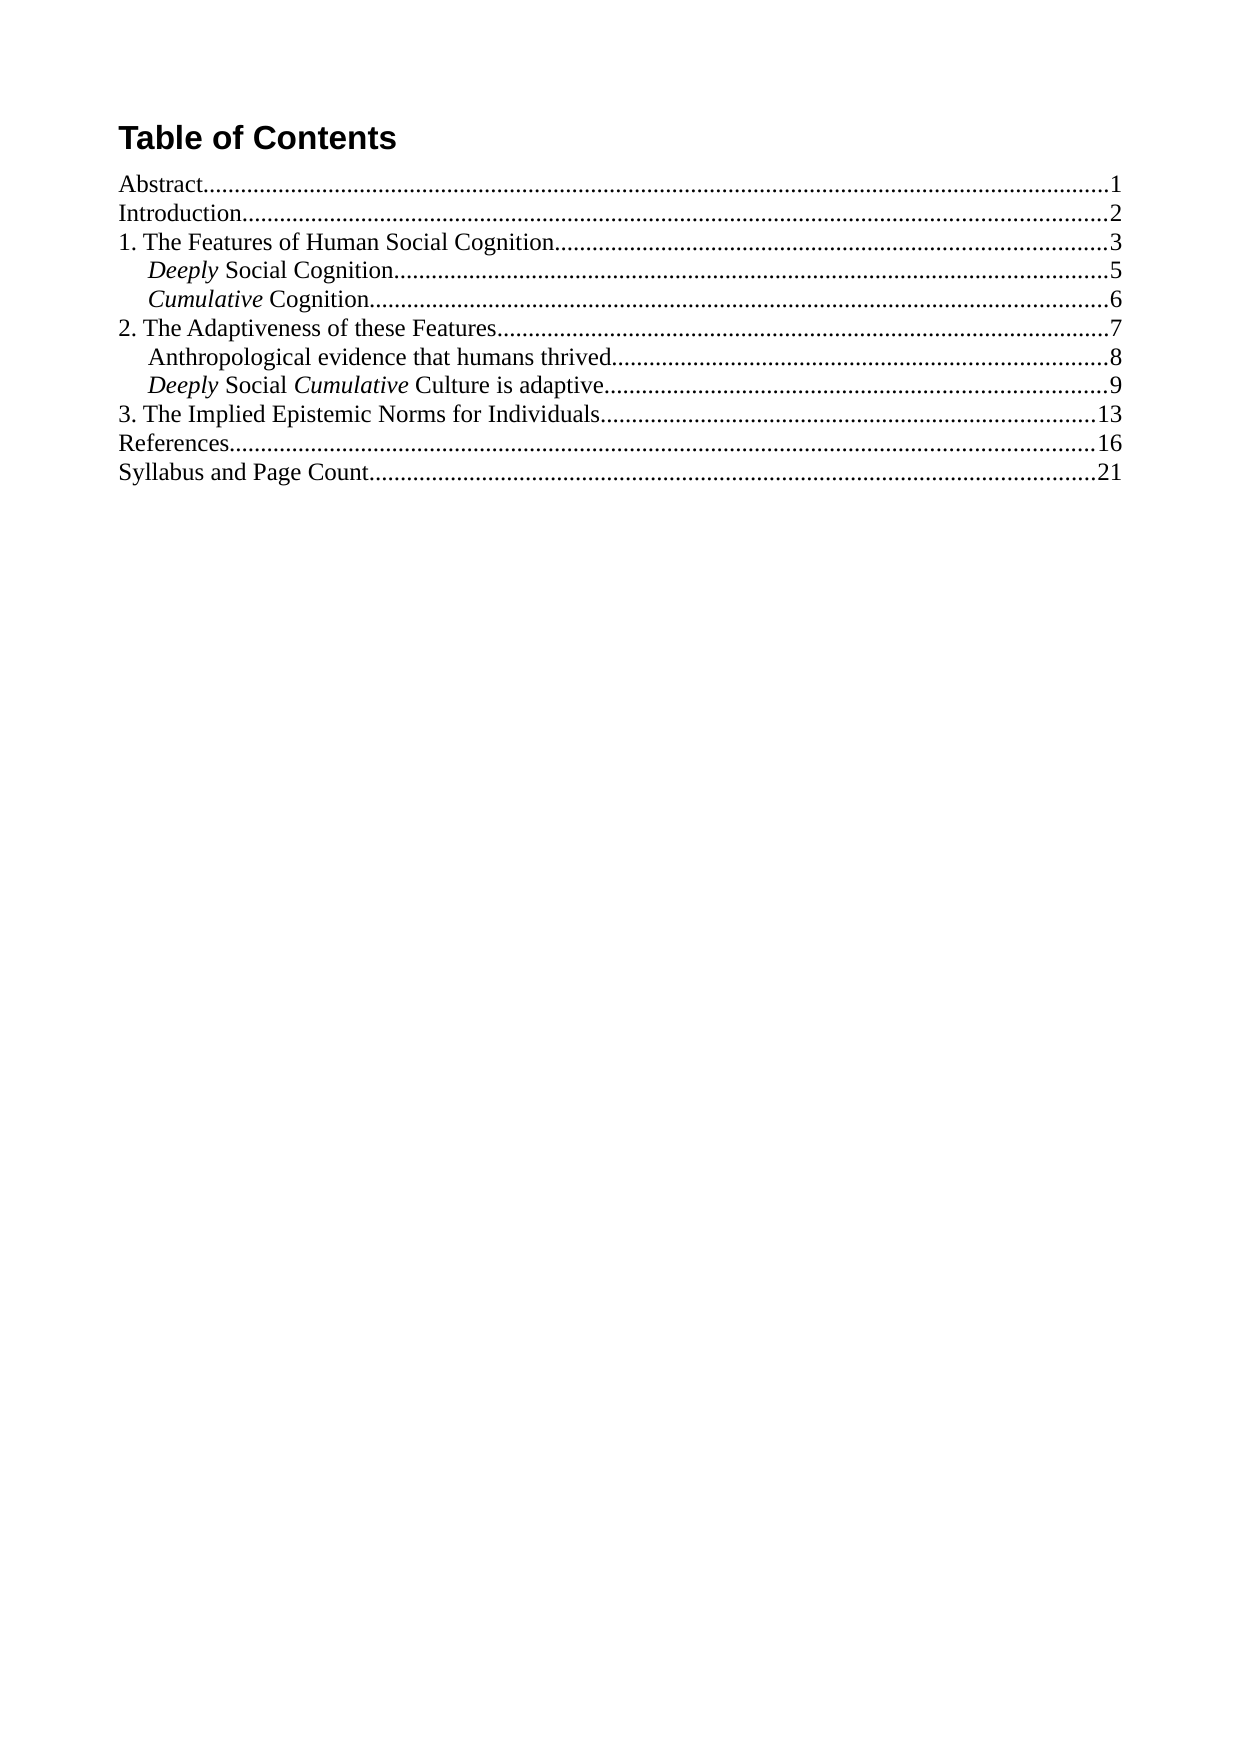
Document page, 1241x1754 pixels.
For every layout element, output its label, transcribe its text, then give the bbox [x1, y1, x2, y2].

text Syllabus and Page Count 21 [118, 457, 1122, 485]
text Deeply Social Cognition 5 [148, 255, 1122, 284]
text References 16 [118, 428, 1122, 457]
text Cumulative Cognition 6 [148, 284, 1122, 313]
text Anthropological evidence that humans thrived 8 [148, 342, 1122, 370]
text Abstract 1 [118, 169, 1122, 198]
text 2. The Adaptiveness of these Features 7 [118, 313, 1122, 342]
text Deeply Social Cumulative Culture is adaptive 9 [148, 370, 1122, 399]
subtitle Table of Contents [118, 118, 1122, 157]
text 3. The Implied Epistemic Norms for Individuals 13 [118, 399, 1122, 428]
text Introduction 2 [118, 198, 1122, 227]
text 1. The Features of Human Social Cognition 3 [118, 227, 1122, 255]
